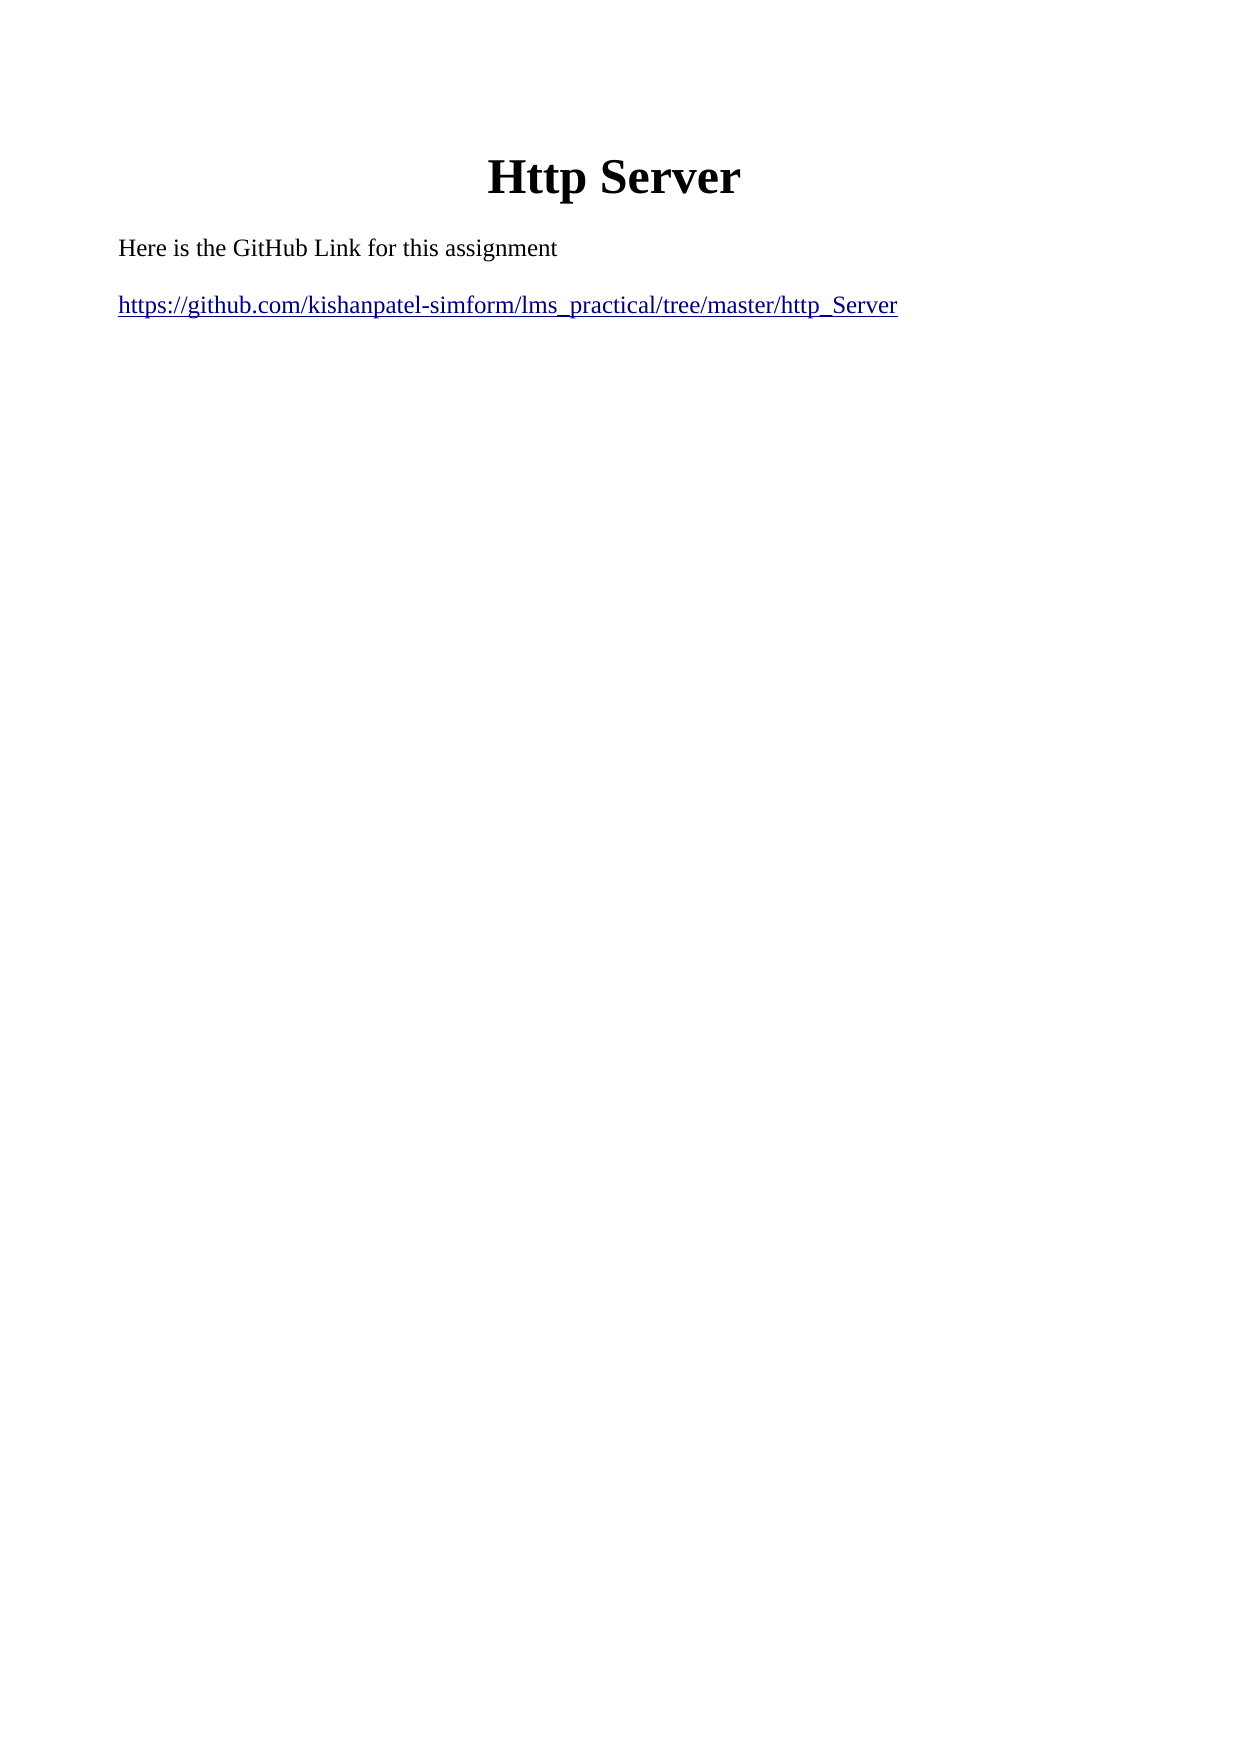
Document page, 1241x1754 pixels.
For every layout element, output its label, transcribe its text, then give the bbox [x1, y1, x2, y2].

text Http Server [118, 147, 1122, 204]
text https://github.com/kishanpatel-simform/lms_practical/tree/master/http_Server [118, 291, 1122, 319]
text Here is the GitHub Link for this assignment [118, 233, 1122, 262]
